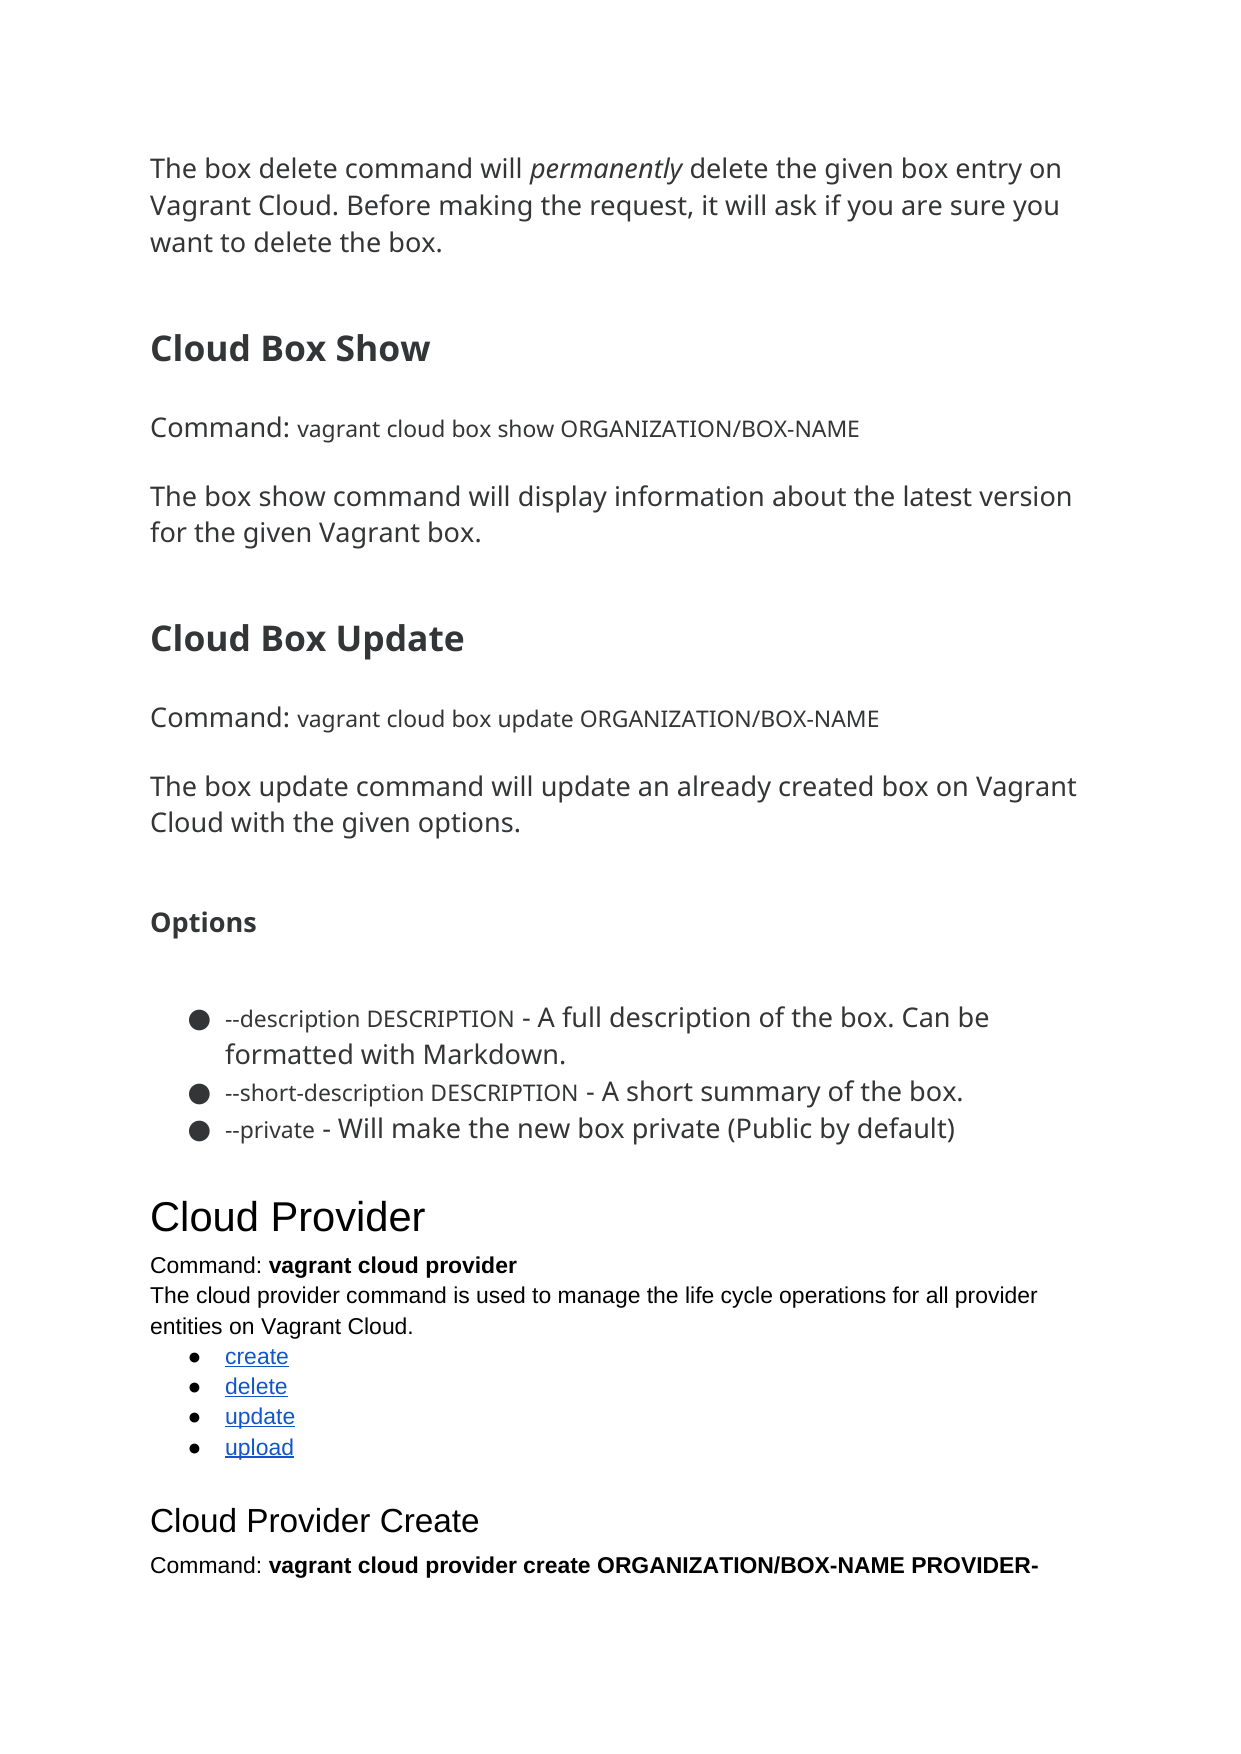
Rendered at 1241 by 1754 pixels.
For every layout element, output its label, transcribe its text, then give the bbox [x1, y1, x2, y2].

list update [187, 1403, 1090, 1430]
text Command: vagrant cloud provider create ORGANIZATION/BOX-NAME PROVIDER- [150, 1552, 1090, 1578]
text The box update command will update an already created box on Vagrant Cloud with the given options. [150, 767, 1090, 841]
text The box delete command will permanently delete the given box entry on Vagrant Cloud. Before making the request, it will ask if you are sure you want to delete the box. [150, 150, 1090, 261]
text The box show command will display information about the latest version for the given Vagrant box. [150, 477, 1090, 551]
text The cloud provider command is used to manage the life cycle operations for all provider entities on Vagrant Cloud. [150, 1282, 1090, 1339]
list upload [187, 1433, 1090, 1460]
subtitle Cloud Provider Create [150, 1501, 1090, 1540]
text Command: vagrant cloud box update ORGANIZATION/BOX-NAME [150, 699, 1090, 736]
list --description DESCRIPTION - A full description of the box. Can be formatted with Markdown. [187, 998, 1090, 1072]
list create [187, 1343, 1090, 1369]
subtitle Cloud Box Show [150, 323, 1090, 371]
text Command: vagrant cloud box show ORGANIZATION/BOX-NAME [150, 409, 1090, 446]
subtitle Cloud Provider [150, 1192, 1090, 1240]
subtitle Options [150, 903, 1090, 953]
list --private - Will make the new box private (Public by default) [187, 1109, 1090, 1146]
text Command: vagrant cloud provider [150, 1252, 1090, 1279]
subtitle Cloud Box Update [150, 613, 1090, 661]
list --short-description DESCRIPTION - A short summary of the box. [187, 1072, 1090, 1109]
list delete [187, 1373, 1090, 1399]
